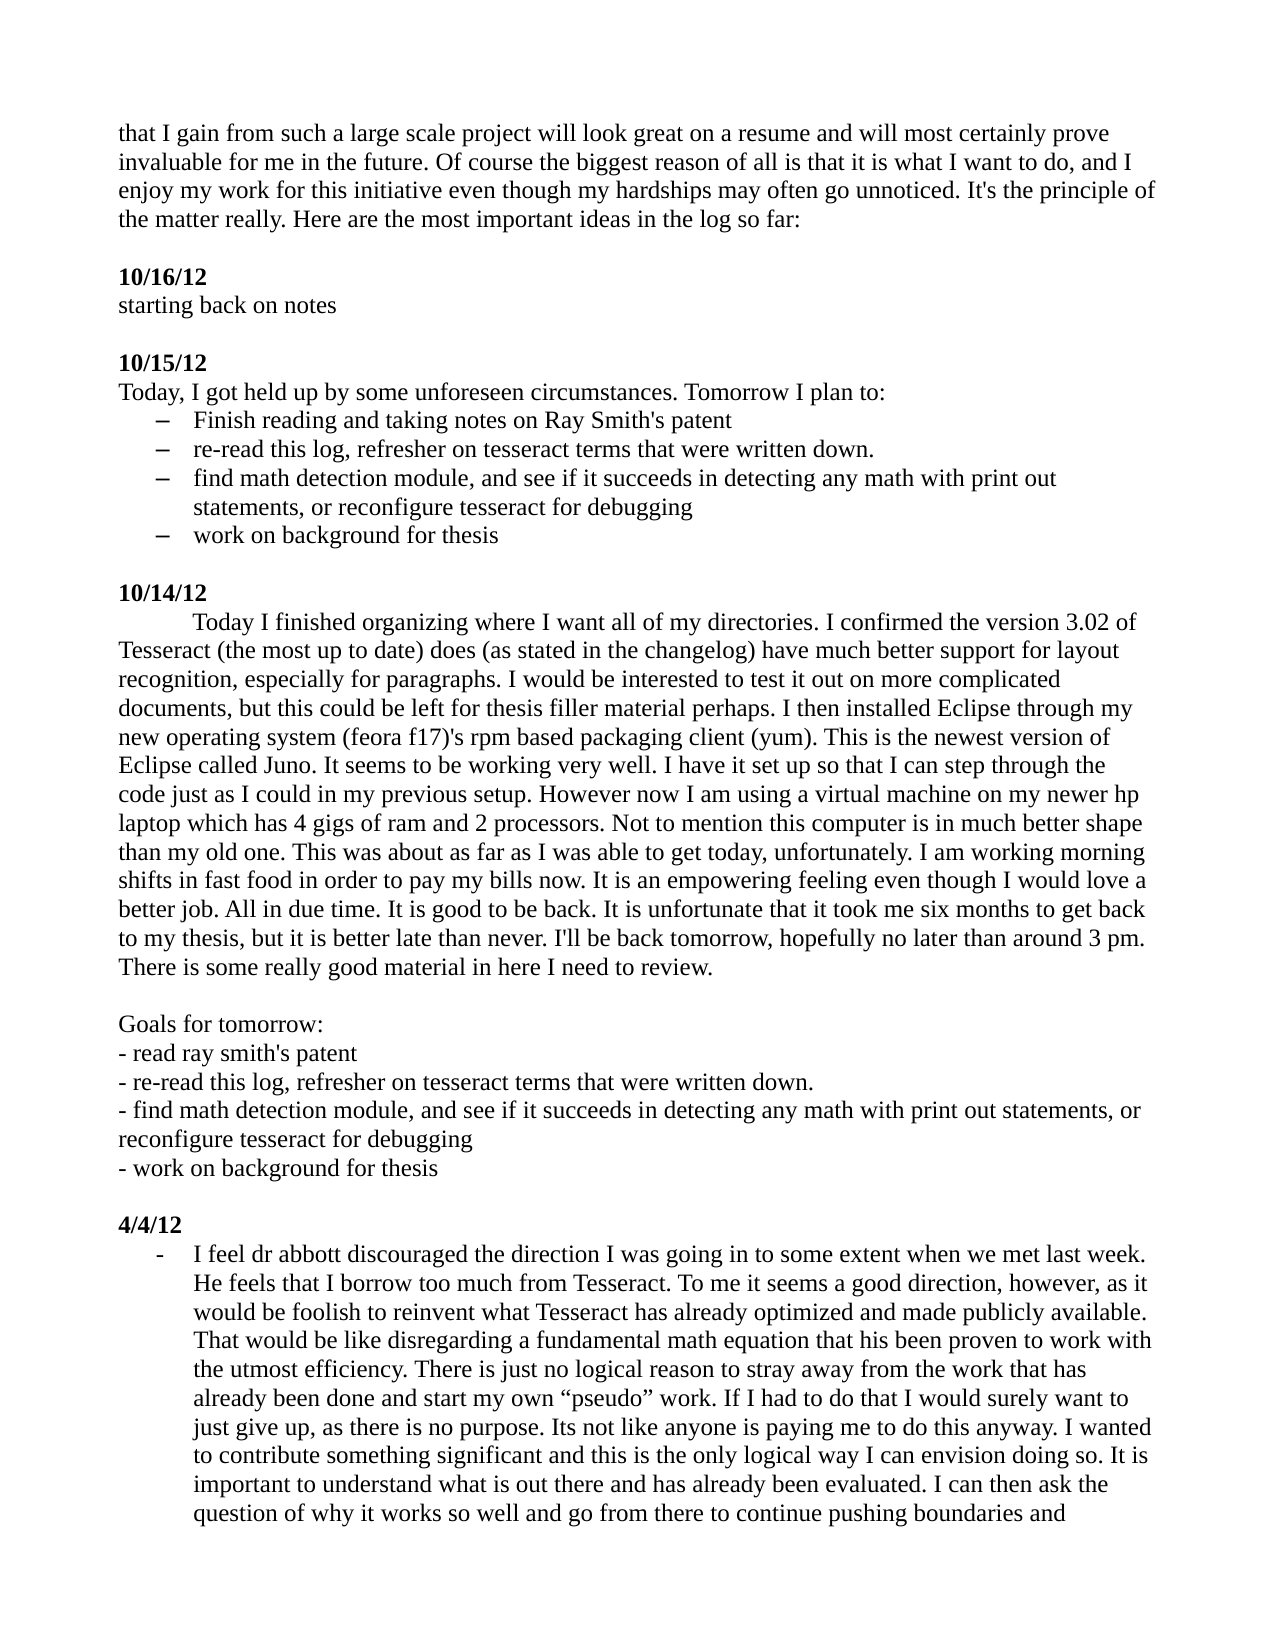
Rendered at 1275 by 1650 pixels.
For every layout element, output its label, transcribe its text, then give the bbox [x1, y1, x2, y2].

list find math detection module, and see if it succeeds in detecting any math with print out statements, or reconfigure tesseract for debugging [156, 463, 1157, 521]
text 10/16/12 [118, 262, 1157, 291]
text - work on background for thesis [118, 1153, 1157, 1182]
text - read ray smith's patent [118, 1038, 1157, 1067]
list re-read this log, refresher on tesseract terms that were written down. [156, 434, 1157, 463]
list work on background for thesis [156, 521, 1157, 549]
text 10/14/12 [118, 578, 1157, 607]
text that I gain from such a large scale project will look great on a resume and will most certainly prove invaluable for me in the future. Of course the biggest reason of all is that it is what I want to do, and I enjoy my work for this initiative even though my hardships may often go unnoticed. It's the principle of the matter really. Here are the most important ideas in the log so far: [118, 118, 1157, 233]
text - find math detection module, and see if it succeeds in detecting any math with print out statements, or reconfigure tesseract for debugging [118, 1096, 1157, 1153]
list I feel dr abbott discouraged the direction I was going in to some extent when we met last week. He feels that I borrow too much from Tesseract. To me it seems a good direction, however, as it would be foolish to reinvent what Tesseract has already optimized and made publicly available. That would be like disregarding a fundamental math equation that his been proven to work with the utmost efficiency. There is just no logical reason to stray away from the work that has already been done and start my own “pseudo” work. If I had to do that I would surely want to just give up, as there is no purpose. Its not like anyone is paying me to do this anyway. I wanted to contribute something significant and this is the only logical way I can envision doing so. It is important to understand what is out there and has already been evaluated. I can then ask the question of why it works so well and go from there to continue pushing boundaries and [156, 1239, 1157, 1527]
text Today I finished organizing where I want all of my directories. I confirmed the version 3.02 of Tesseract (the most up to date) does (as stated in the changelog) have much better support for layout recognition, especially for paragraphs. I would be interested to test it out on more complicated documents, but this could be left for thesis filler material perhaps. I then installed Eclipse through my new operating system (feora f17)'s rpm based packaging client (yum). This is the newest version of Eclipse called Juno. It seems to be working very well. I have it set up so that I can step through the code just as I could in my previous setup. However now I am using a virtual machine on my newer hp laptop which has 4 gigs of ram and 2 processors. Not to mention this computer is in much better shape than my old one. This was about as far as I was able to get today, unfortunately. I am working morning shifts in fast food in order to pay my bills now. It is an empowering feeling even though I would love a better job. All in due time. It is good to be back. It is unfortunate that it took me six months to get back to my thesis, but it is better late than never. I'll be back tomorrow, hopefully no later than around 3 pm. There is some really good material in here I need to review. [118, 607, 1157, 981]
text 10/15/12 [118, 348, 1157, 377]
text - re-read this log, refresher on tesseract terms that were written down. [118, 1067, 1157, 1096]
list Finish reading and taking notes on Ray Smith's patent [156, 406, 1157, 434]
text 4/4/12 [118, 1211, 1157, 1239]
text Today, I got held up by some unforeseen circumstances. Tomorrow I plan to: [118, 377, 1157, 406]
text Goals for tomorrow: [118, 1009, 1157, 1038]
text starting back on notes [118, 291, 1157, 319]
